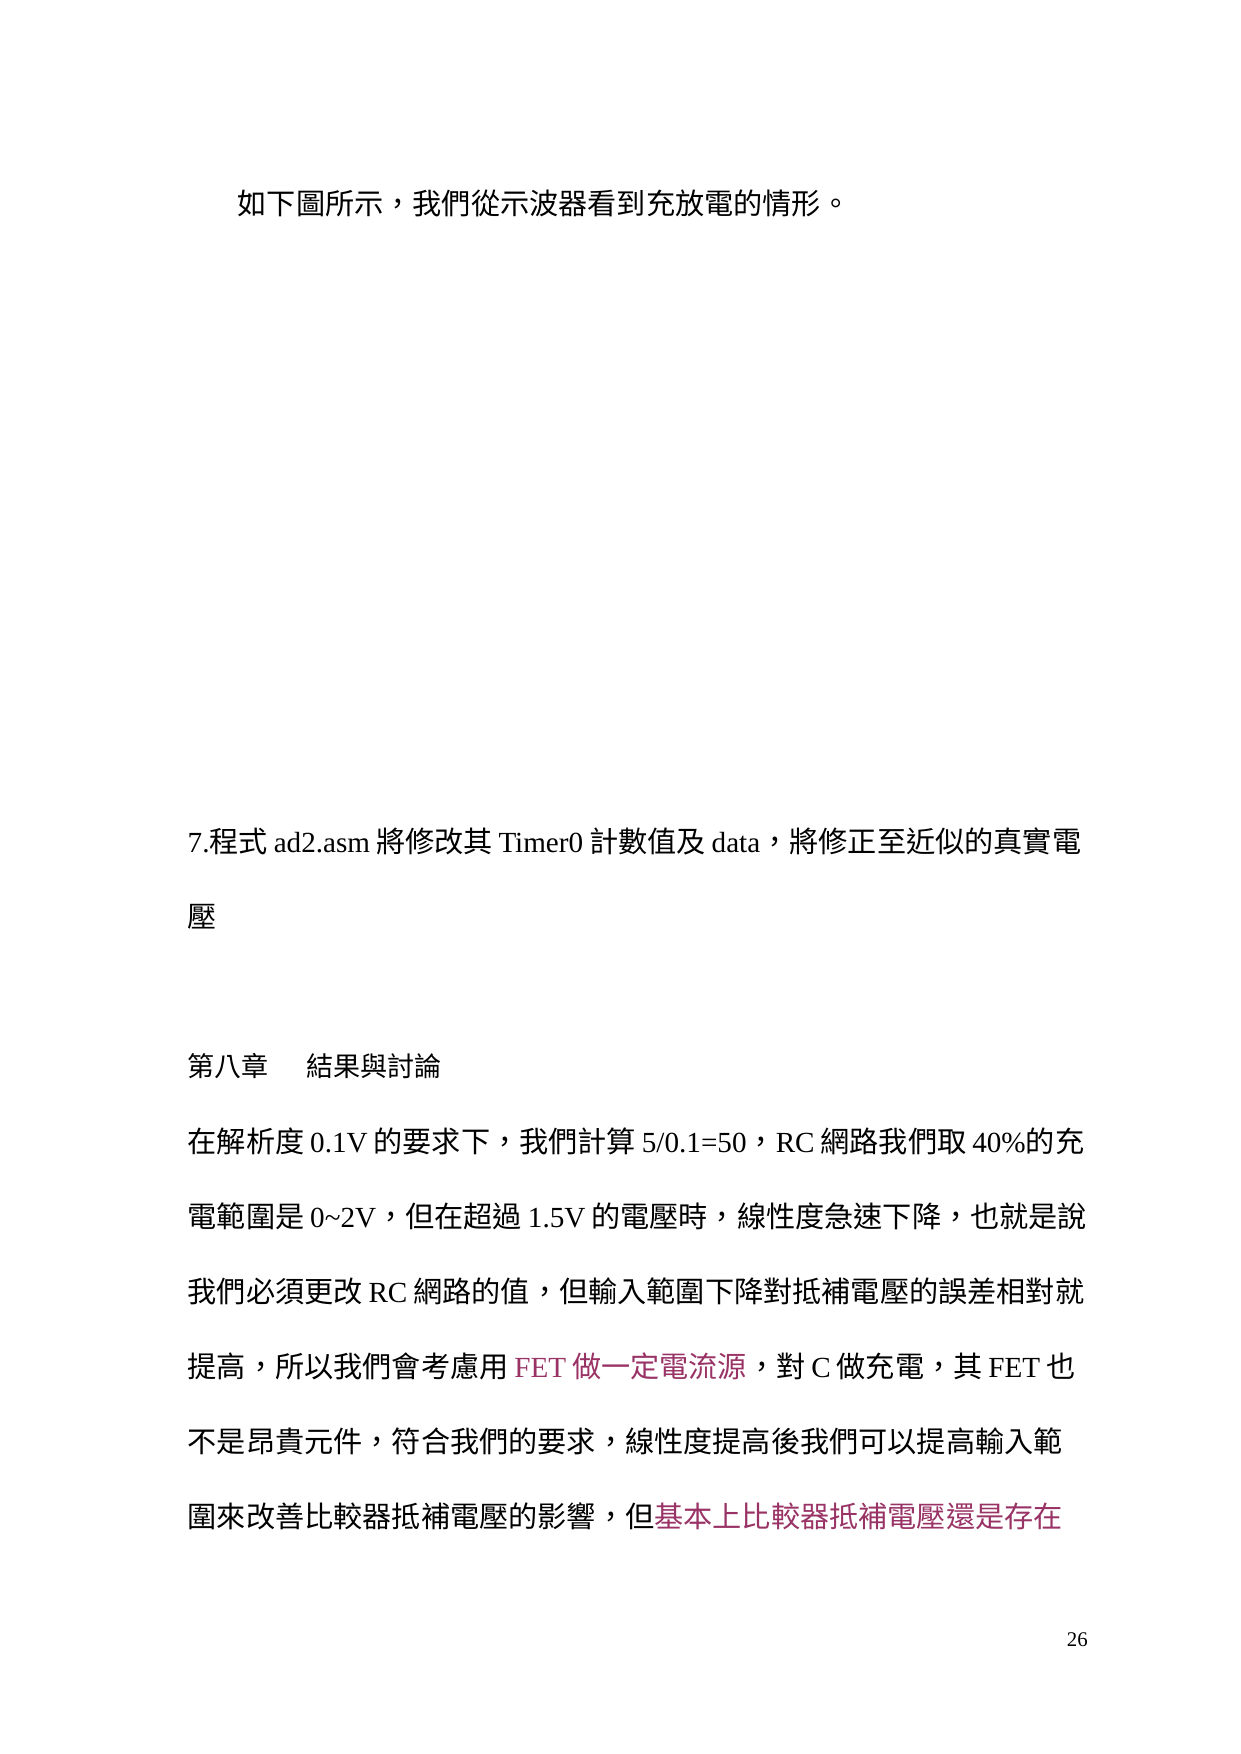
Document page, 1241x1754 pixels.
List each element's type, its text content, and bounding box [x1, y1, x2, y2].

text 7.程式ad2.asm將修改其Timer0計數值及data，將修正至近似的真實電壓 [187, 802, 1087, 952]
text 在解析度0.1V的要求下，我們計算5/0.1=50，RC網路我們取40%的充電範圍是0~2V，但在超過1.5V的電壓時，線性度急速下降，也就是說我們必須更改RC網路的值，但輸入範圍下降對抵補電壓的誤差相對就提高，所以我們會考慮用FET做一定電流源，對C做充電，其FET也不是昂貴元件，符合我們的要求，線性度提高後我們可以提高輸入範圍來改善比較器抵補電壓的影響，但基本上比較器抵補電壓還是存在的。可用軟體修正方式，因為積分斜率變小，我們可以經過Timer0延長，並修改資料表的內容，經過LPM指令後取出的BCD碼近似真實值。程式ad2.asm其轉換頻率約7‧1 KHZ，但我們實際電路上輸出會有震盪，也就是說電壓不穩定的情形在比較器上，我們使用平均值的做法使電壓穩定，結果我們最後的轉換頻率約28 HZ，輸出也穩定，如此也可以與積分型ADC原理做比較，我們只做到了35ms，作為一般顯示用途如DVM，慢速的自動控制，或PWM控制，尚可以接受，我們可以了解的是，單斜式積分ADC極少數有作為IC化的其原因是有太多因素影響電路穩定度，對於雙斜率式積分ADC來說，這些都不會影響，只要有一精準的參考電壓即可。 [187, 1102, 1087, 1552]
list 程式ad.asm將啟動類比比較中斷，開始轉換電壓，一開始我們OPA使用單電源，以致測試電壓無法調整至1.2V以下，最後以雙12V電源解決此一問題，確認開始轉換，我們可以開始測試成果，而使用NPN電晶體在放電上相當快速，快了至少4倍速度，主要是因為電容放電緣故，我們可以縮短delay時間至約50個指令週期，其實電壓早就已經到0V，但delay如果太短會造成C充放電不穩定，輸出會有很大誤差，加上NPN電晶體後對C充電也有影響大約3.5V的0.5~3.5V尚可有原來的線性度，其原因與NPN並聯C有關，如下圖所示，我們從示波器看到充放電的情形。 [187, 164, 1087, 239]
list 結果與討論 [187, 1027, 1087, 1102]
